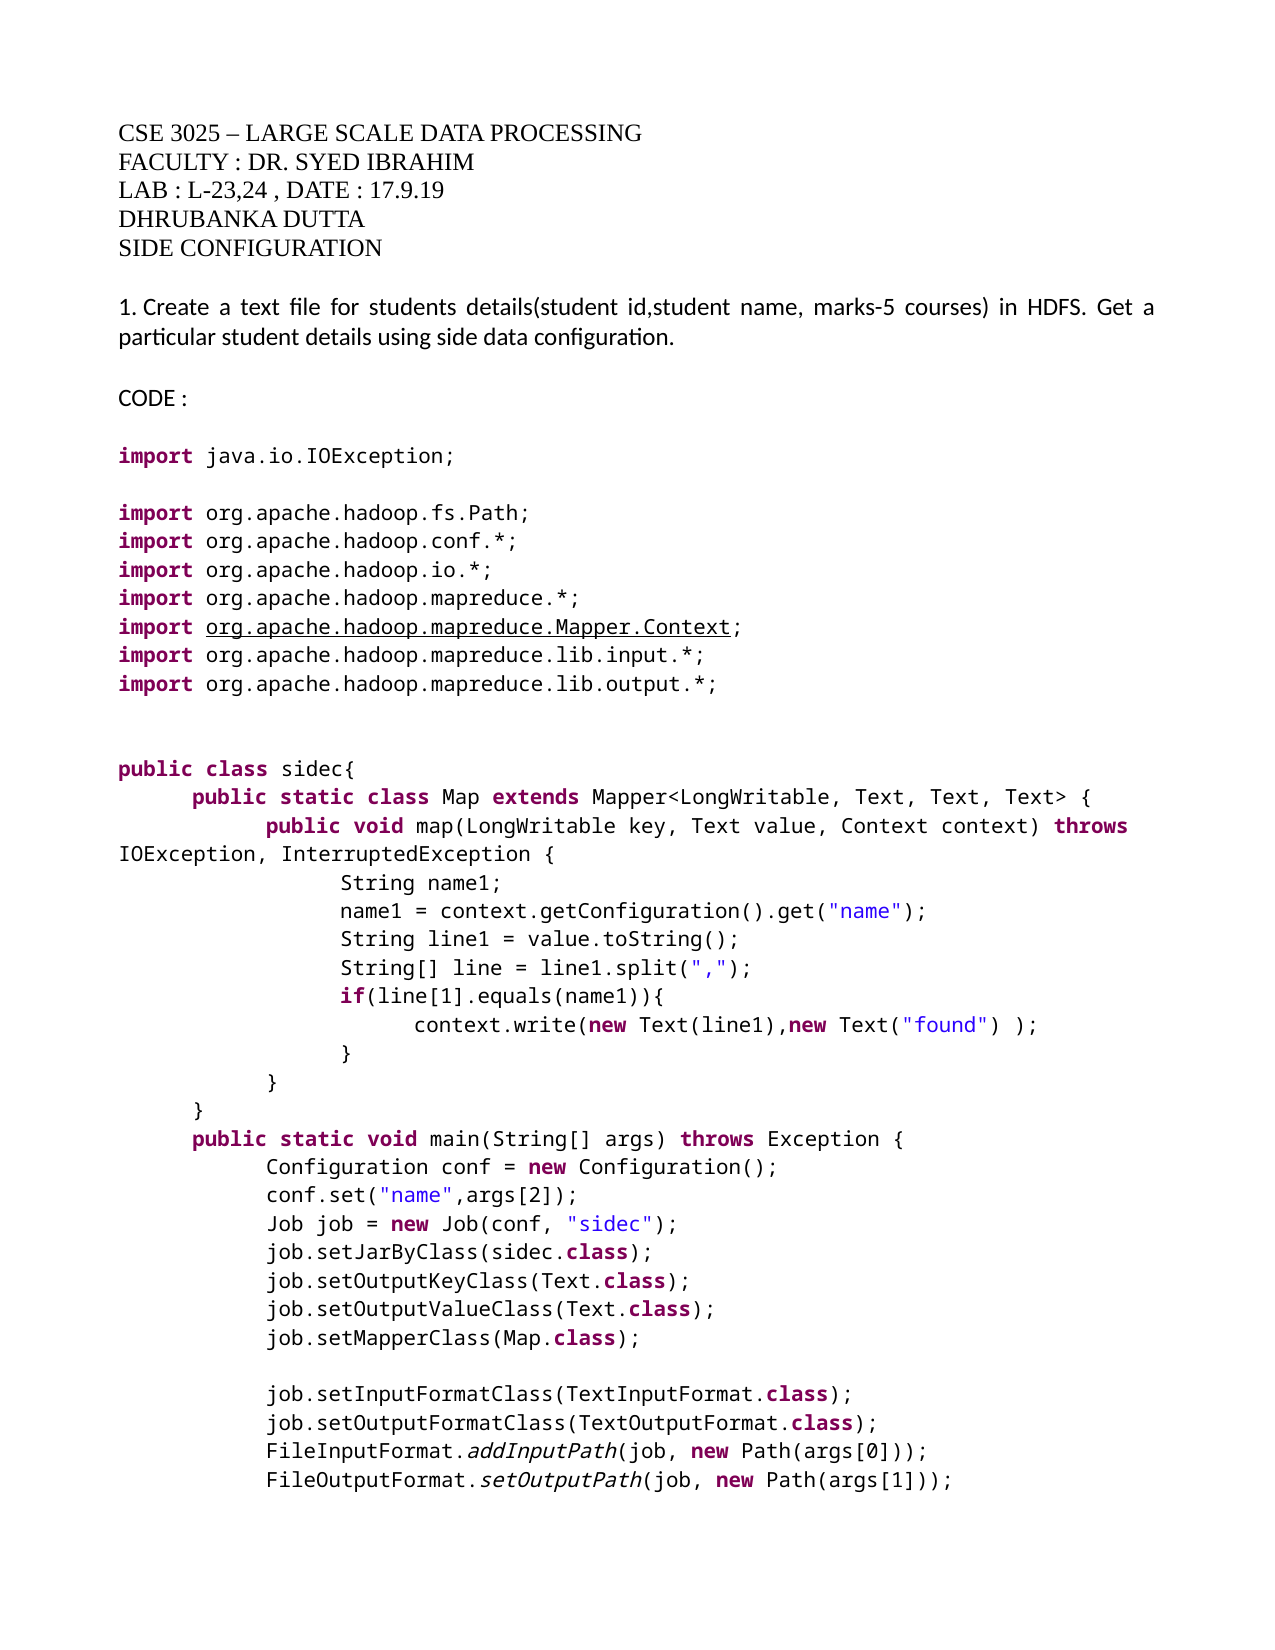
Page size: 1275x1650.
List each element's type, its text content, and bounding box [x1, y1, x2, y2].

text context.write(new Text(line1),new Text("found") ); [118, 1010, 1157, 1038]
text import org.apache.hadoop.io.*; [118, 555, 1157, 583]
text import org.apache.hadoop.mapreduce.Mapper.Context; [118, 612, 1157, 640]
text import org.apache.hadoop.mapreduce.lib.input.*; [118, 640, 1157, 669]
text job.setOutputKeyClass(Text.class); [118, 1266, 1157, 1294]
text job.setOutputFormatClass(TextOutputFormat.class); [118, 1408, 1157, 1436]
text String[] line = line1.split(","); [118, 953, 1157, 981]
text public void map(LongWritable key, Text value, Context context) throws IOException, InterruptedException { [118, 811, 1157, 868]
text FileInputFormat.addInputPath(job, new Path(args[0])); [118, 1436, 1157, 1465]
text } [118, 1038, 1157, 1067]
text Configuration conf = new Configuration(); [118, 1152, 1157, 1181]
text import org.apache.hadoop.conf.*; [118, 526, 1157, 555]
text LAB : L-23,24 , DATE : 17.9.19 [118, 176, 1157, 204]
text } [118, 1067, 1157, 1095]
text public class sidec{ [118, 754, 1157, 782]
text import org.apache.hadoop.fs.Path; [118, 498, 1157, 526]
text String name1; [118, 868, 1157, 896]
text name1 = context.getConfiguration().get("name"); [118, 896, 1157, 924]
text public static void main(String[] args) throws Exception { [118, 1124, 1157, 1152]
text import org.apache.hadoop.mapreduce.lib.output.*; [118, 669, 1157, 697]
text if(line[1].equals(name1)){ [118, 981, 1157, 1010]
text job.setOutputValueClass(Text.class); [118, 1294, 1157, 1323]
text String line1 = value.toString(); [118, 924, 1157, 953]
text job.setInputFormatClass(TextInputFormat.class); [118, 1379, 1157, 1408]
text job.setJarByClass(sidec.class); [118, 1237, 1157, 1266]
text job.setMapperClass(Map.class); [118, 1323, 1157, 1351]
text DHRUBANKA DUTTA [118, 204, 1157, 233]
text Job job = new Job(conf, "sidec"); [118, 1209, 1157, 1237]
text import org.apache.hadoop.mapreduce.*; [118, 583, 1157, 612]
text CSE 3025 – LARGE SCALE DATA PROCESSING [118, 118, 1157, 147]
text public static class Map extends Mapper<LongWritable, Text, Text, Text> { [118, 782, 1157, 811]
text FileOutputFormat.setOutputPath(job, new Path(args[1])); [118, 1465, 1157, 1493]
text } [118, 1095, 1157, 1124]
list Create a text file for students details(student id,student name, marks-5 courses) in HDFS. Get a particular student details using side data configuration. [118, 291, 1157, 352]
text FACULTY : DR. SYED IBRAHIM [118, 147, 1157, 176]
text SIDE CONFIGURATION [118, 233, 1157, 262]
text CODE : [118, 382, 1157, 413]
text conf.set("name",args[2]); [118, 1181, 1157, 1209]
text import java.io.IOException; [118, 441, 1157, 469]
